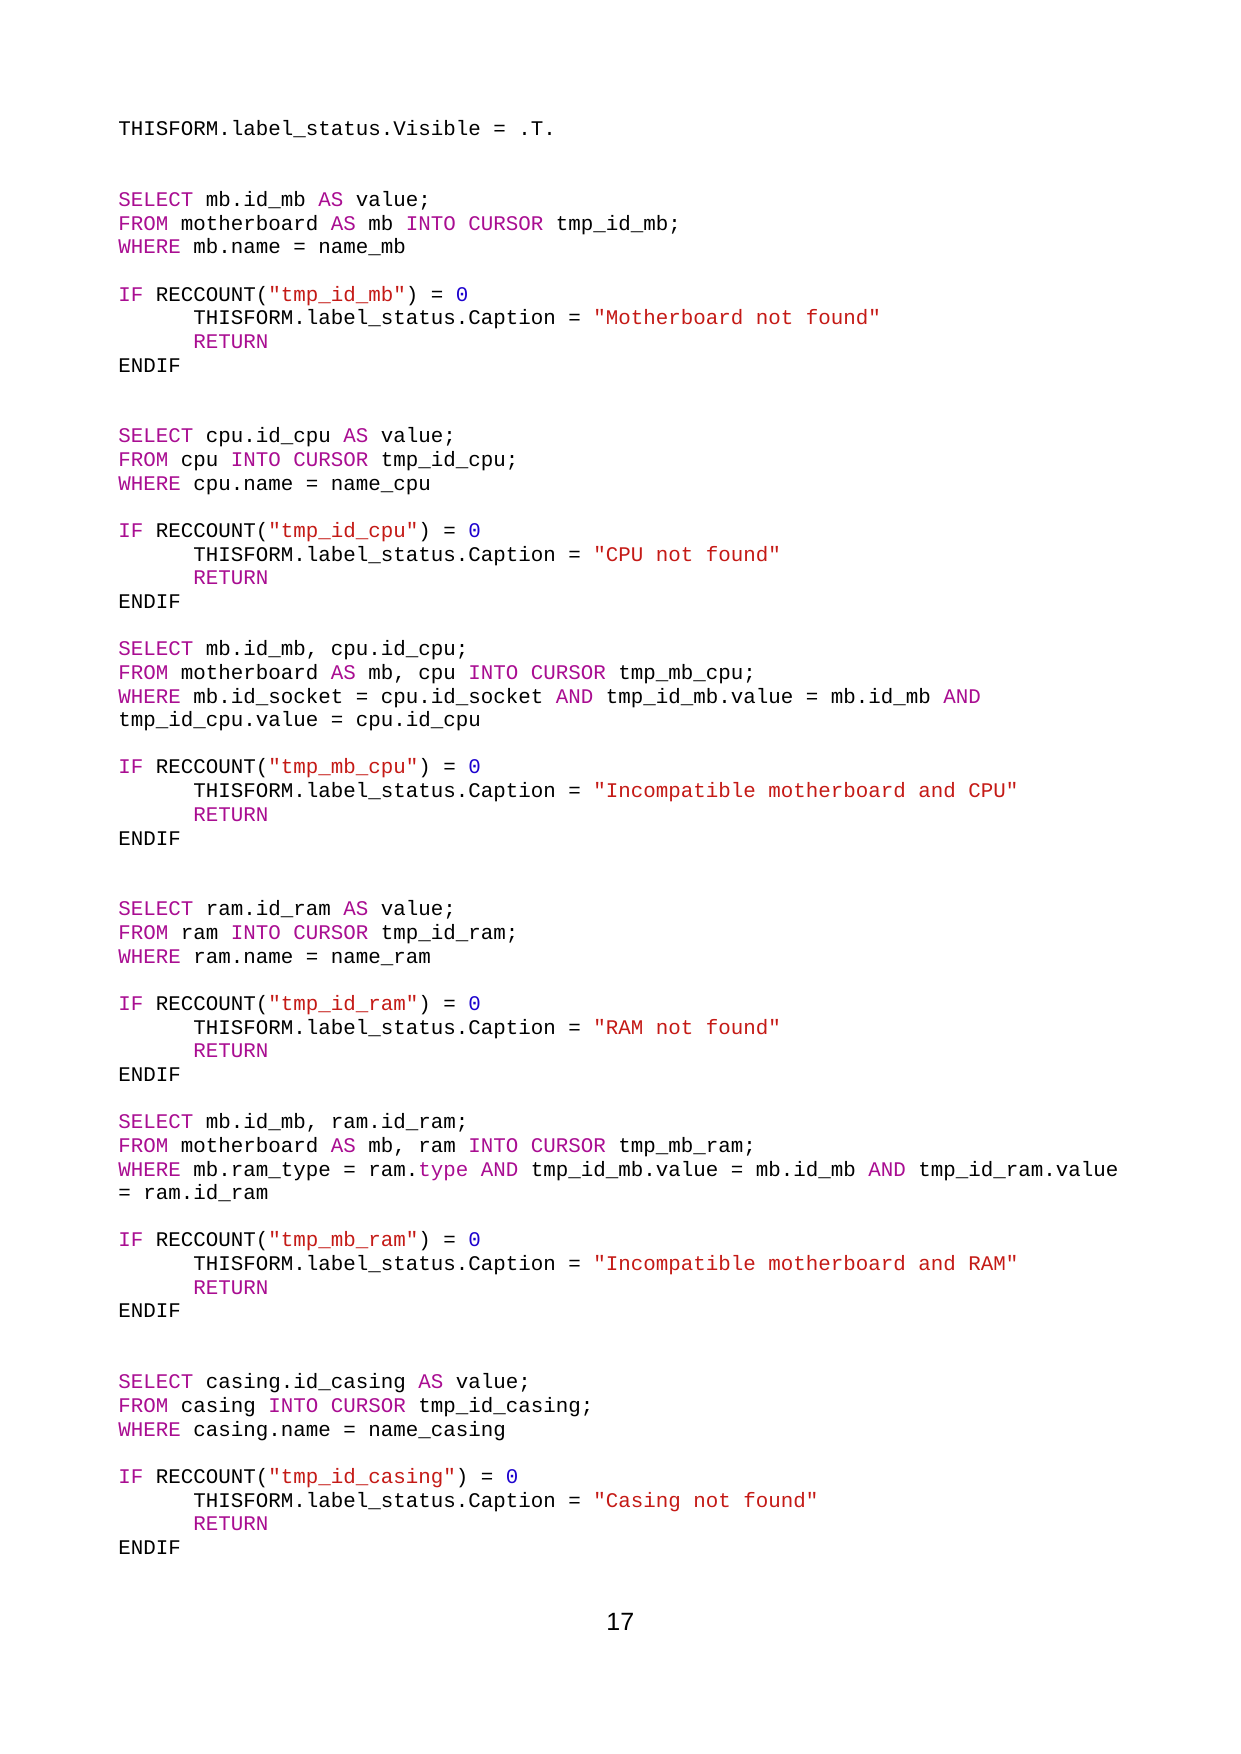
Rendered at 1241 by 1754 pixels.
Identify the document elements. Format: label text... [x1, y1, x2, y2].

text SELECT ram.id_ram AS value; [118, 898, 1122, 922]
text ENDIF [118, 1064, 1122, 1088]
text RETURN [118, 1040, 1122, 1064]
text SELECT casing.id_casing AS value; [118, 1371, 1122, 1395]
text SELECT cpu.id_cpu AS value; [118, 426, 1122, 449]
text THISFORM.label_status.Caption = "RAM not found" [118, 1017, 1122, 1040]
text WHERE ram.name = name_ram [118, 946, 1122, 969]
text IF RECCOUNT("tmp_mb_cpu") = 0 [118, 757, 1122, 780]
text SELECT mb.id_mb, cpu.id_cpu; [118, 638, 1122, 662]
text WHERE cpu.name = name_cpu [118, 473, 1122, 496]
text ENDIF [118, 1300, 1122, 1324]
text ENDIF [118, 591, 1122, 615]
text ENDIF [118, 354, 1122, 378]
text THISFORM.label_status.Caption = "CPU not found" [118, 544, 1122, 567]
text SELECT mb.id_mb AS value; [118, 189, 1122, 213]
text RETURN [118, 1277, 1122, 1300]
text IF RECCOUNT("tmp_id_cpu") = 0 [118, 520, 1122, 544]
text WHERE casing.name = name_casing [118, 1419, 1122, 1442]
text IF RECCOUNT("tmp_mb_ram") = 0 [118, 1229, 1122, 1253]
text FROM ram INTO CURSOR tmp_id_ram; [118, 922, 1122, 946]
text FROM motherboard AS mb, ram INTO CURSOR tmp_mb_ram; [118, 1135, 1122, 1158]
text FROM motherboard AS mb, cpu INTO CURSOR tmp_mb_cpu; [118, 662, 1122, 686]
text RETURN [118, 567, 1122, 591]
text RETURN [118, 804, 1122, 827]
text THISFORM.label_status.Caption = "Incompatible motherboard and CPU" [118, 780, 1122, 804]
text THISFORM.label_status.Caption = "Motherboard not found" [118, 307, 1122, 331]
text ENDIF [118, 1537, 1122, 1561]
text WHERE mb.ram_type = ram.type AND tmp_id_mb.value = mb.id_mb AND tmp_id_ram.value = ram.id_ram [118, 1158, 1122, 1206]
text RETURN [118, 331, 1122, 354]
text FROM cpu INTO CURSOR tmp_id_cpu; [118, 449, 1122, 473]
text IF RECCOUNT("tmp_id_mb") = 0 [118, 284, 1122, 307]
text IF RECCOUNT("tmp_id_ram") = 0 [118, 993, 1122, 1017]
text THISFORM.label_status.Caption = "Casing not found" [118, 1489, 1122, 1513]
text THISFORM.label_status.Visible = .T. [118, 118, 1122, 142]
text IF RECCOUNT("tmp_id_casing") = 0 [118, 1466, 1122, 1489]
text WHERE mb.id_socket = cpu.id_socket AND tmp_id_mb.value = mb.id_mb AND tmp_id_cpu.value = cpu.id_cpu [118, 686, 1122, 733]
text WHERE mb.name = name_mb [118, 236, 1122, 260]
text FROM motherboard AS mb INTO CURSOR tmp_id_mb; [118, 213, 1122, 236]
text THISFORM.label_status.Caption = "Incompatible motherboard and RAM" [118, 1253, 1122, 1277]
text RETURN [118, 1513, 1122, 1537]
text ENDIF [118, 827, 1122, 851]
text FROM casing INTO CURSOR tmp_id_casing; [118, 1395, 1122, 1419]
text SELECT mb.id_mb, ram.id_ram; [118, 1111, 1122, 1135]
